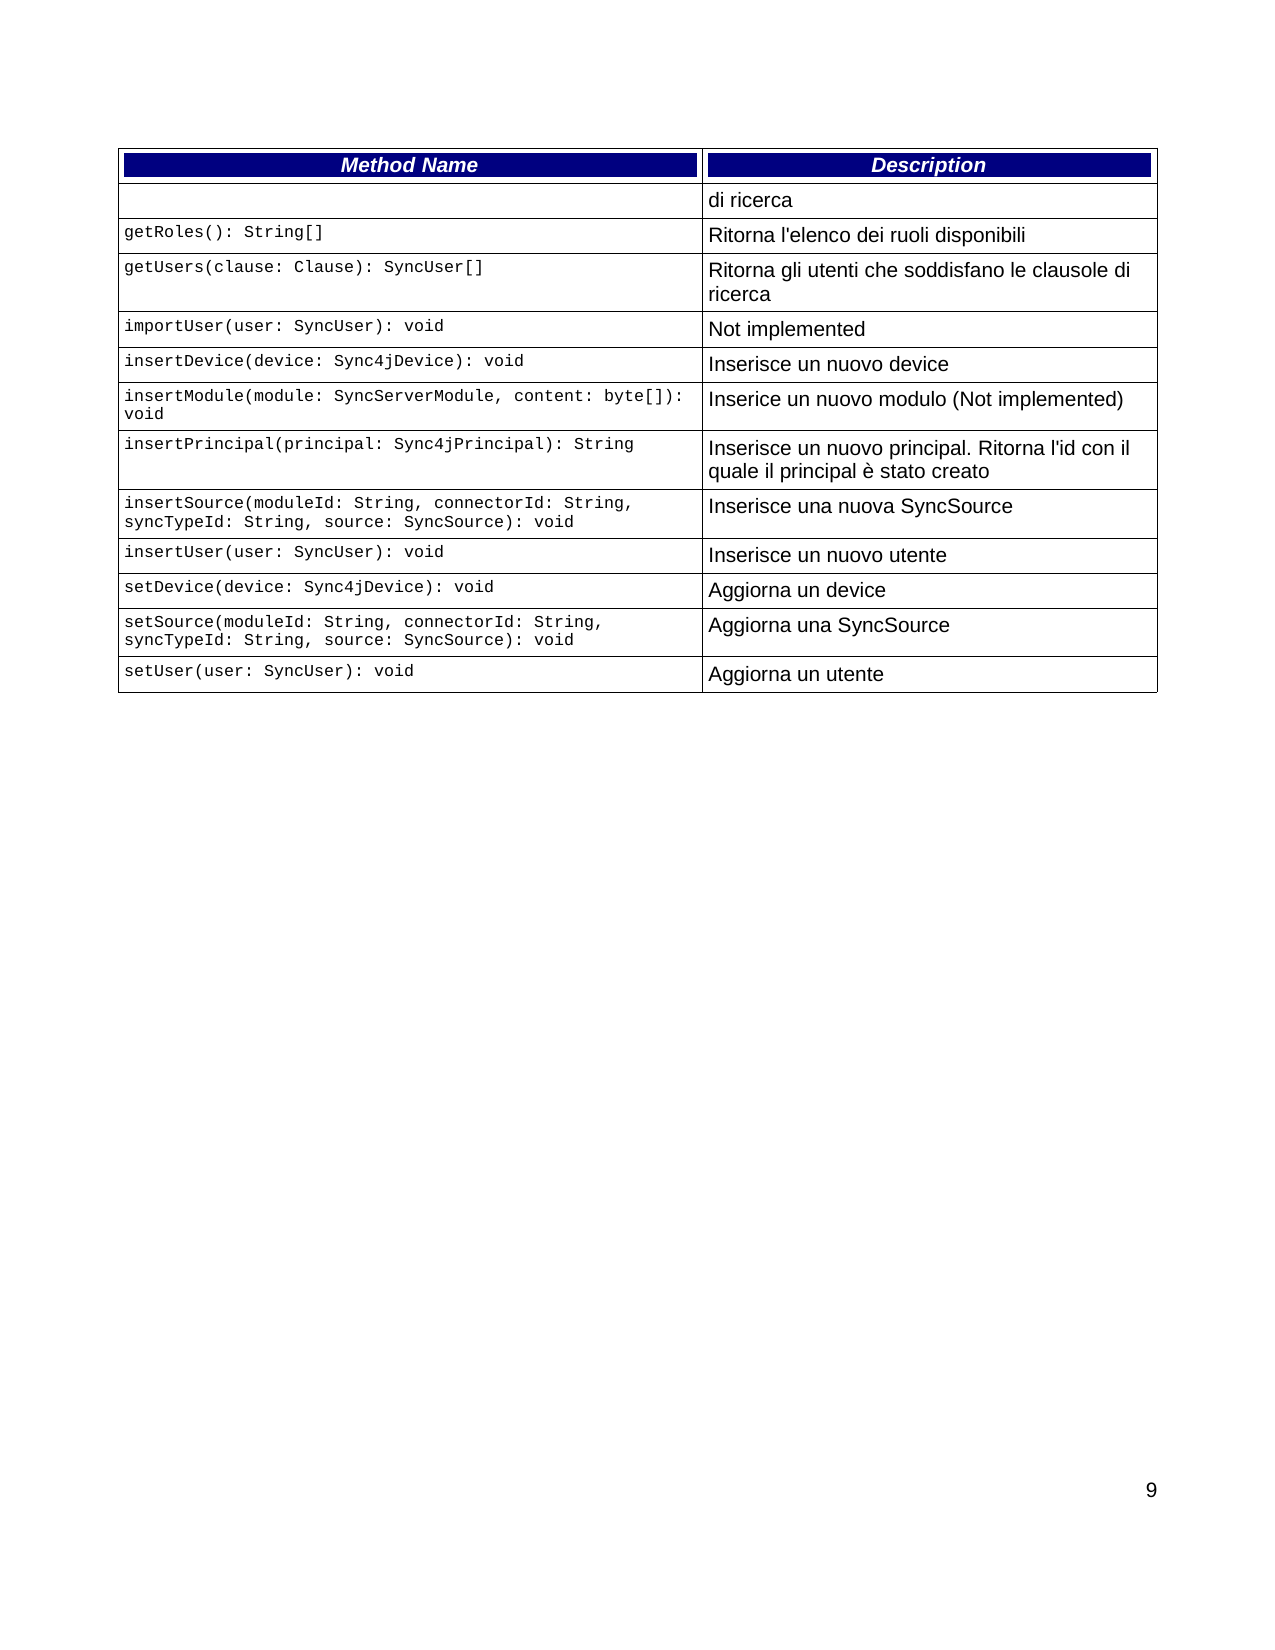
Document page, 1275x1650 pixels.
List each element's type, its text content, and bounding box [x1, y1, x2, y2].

table_cell Inserice un nuovo modulo (Not implemented) [703, 383, 1157, 430]
table_cell Aggiorna un device [703, 574, 1157, 608]
table_cell Inserisce un nuovo principal. Ritorna l'id con il quale il principal è stato creato [703, 431, 1157, 489]
table_cell importUser(user: SyncUser): void [119, 312, 702, 347]
table_cell di ricerca [703, 184, 1157, 218]
table_cell Ritorna gli utenti che soddisfano le clausole di ricerca [703, 254, 1157, 311]
table_cell Ritorna l'elenco dei ruoli disponibili [703, 219, 1157, 253]
table_cell Not implemented [703, 312, 1157, 347]
table_cell setSource(moduleId: String, connectorId: String, syncTypeId: String, source: SyncSource): void [119, 609, 702, 656]
table_cell [119, 184, 702, 218]
table_cell Aggiorna un utente [703, 657, 1157, 692]
table_cell setDevice(device: Sync4jDevice): void [119, 574, 702, 608]
table_header Description [703, 149, 1157, 183]
table_cell Inserisce una nuova SyncSource [703, 490, 1157, 538]
table_cell getRoles(): String[] [119, 219, 702, 253]
table_cell setUser(user: SyncUser): void [119, 657, 702, 692]
table_cell Inserisce un nuovo utente [703, 539, 1157, 573]
table_cell insertPrincipal(principal: Sync4jPrincipal): String [119, 431, 702, 489]
table_cell insertUser(user: SyncUser): void [119, 539, 702, 573]
table_cell Inserisce un nuovo device [703, 348, 1157, 382]
table_header Method Name [119, 149, 702, 183]
table_cell getUsers(clause: Clause): SyncUser[] [119, 254, 702, 311]
table_cell insertModule(module: SyncServerModule, content: byte[]): void [119, 383, 702, 430]
table_cell insertSource(moduleId: String, connectorId: String, syncTypeId: String, source: SyncSource): void [119, 490, 702, 538]
table_cell insertDevice(device: Sync4jDevice): void [119, 348, 702, 382]
table_cell Aggiorna una SyncSource [703, 609, 1157, 656]
